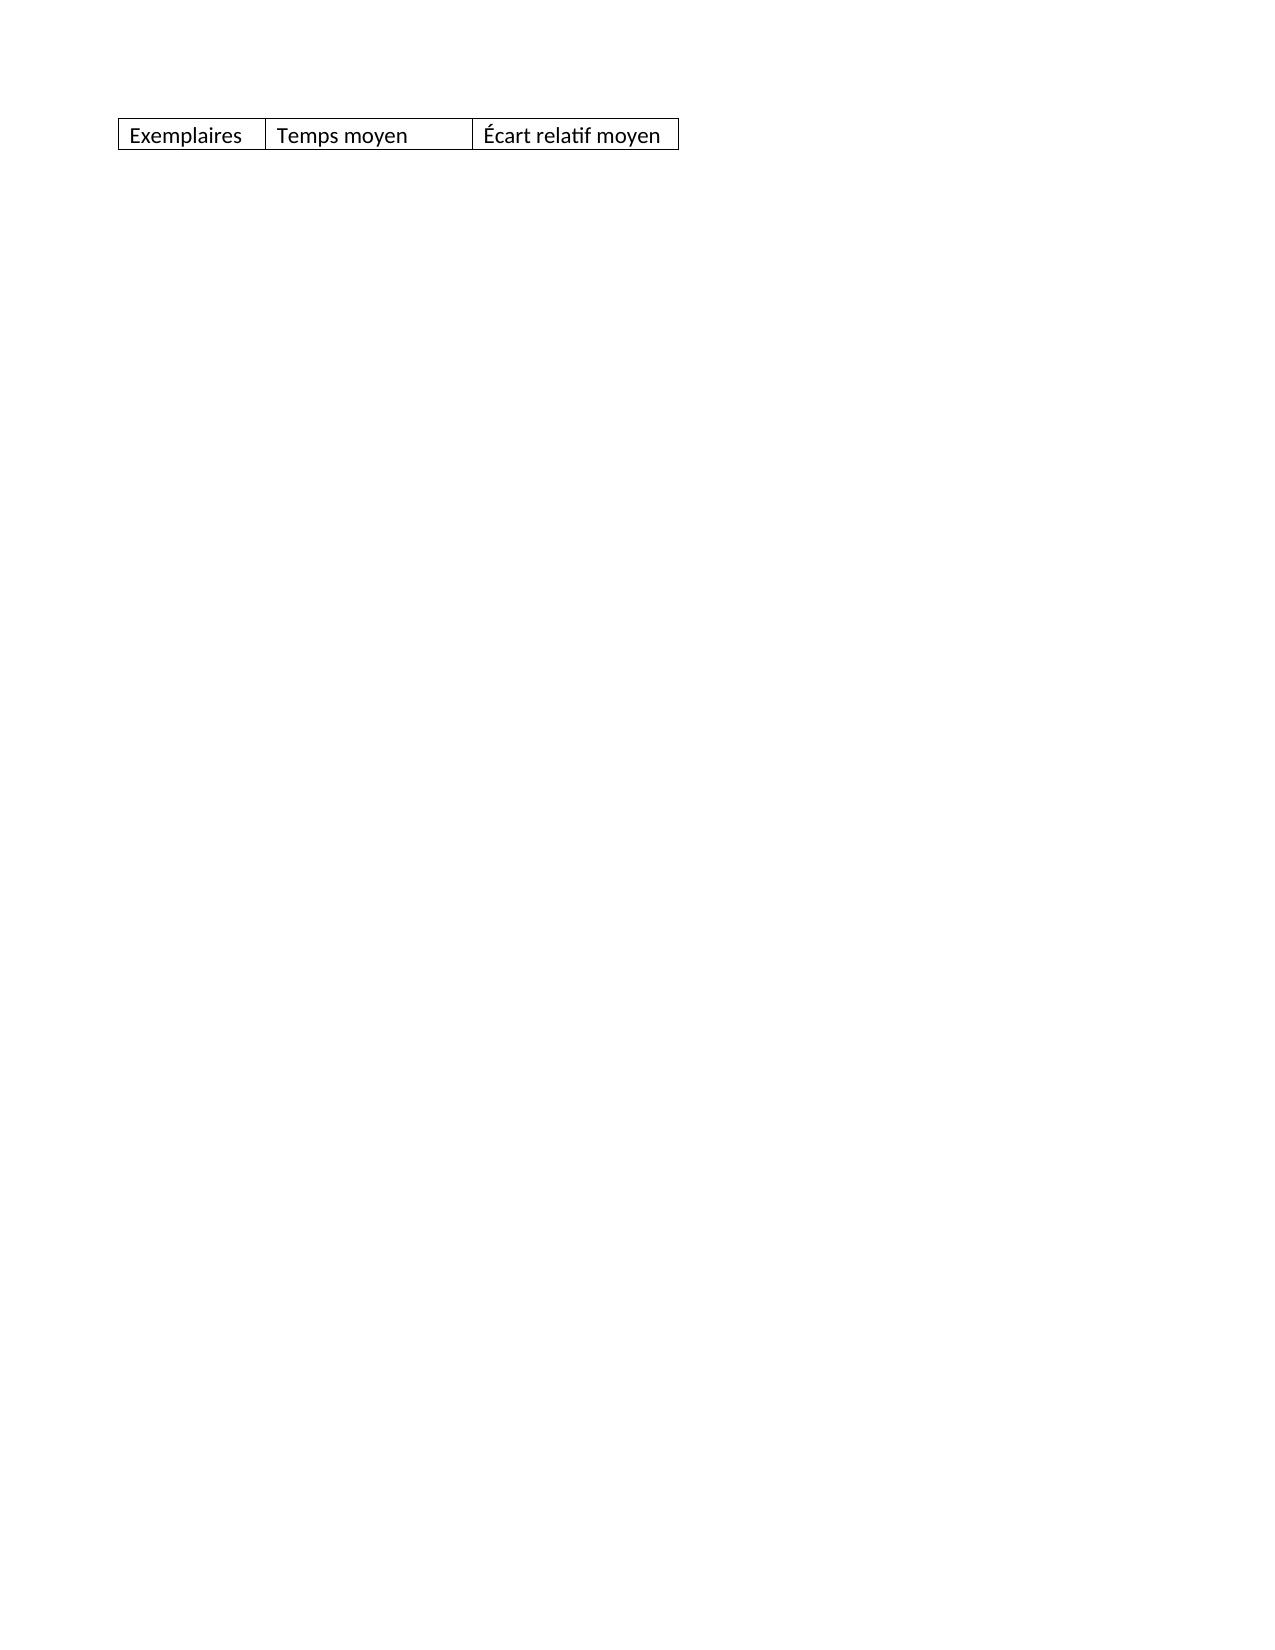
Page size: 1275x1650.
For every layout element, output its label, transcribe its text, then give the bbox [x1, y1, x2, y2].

table_header Exemplaires [119, 119, 265, 149]
table_header Temps moyen [266, 119, 472, 149]
table_header Écart relatif moyen [473, 119, 678, 149]
